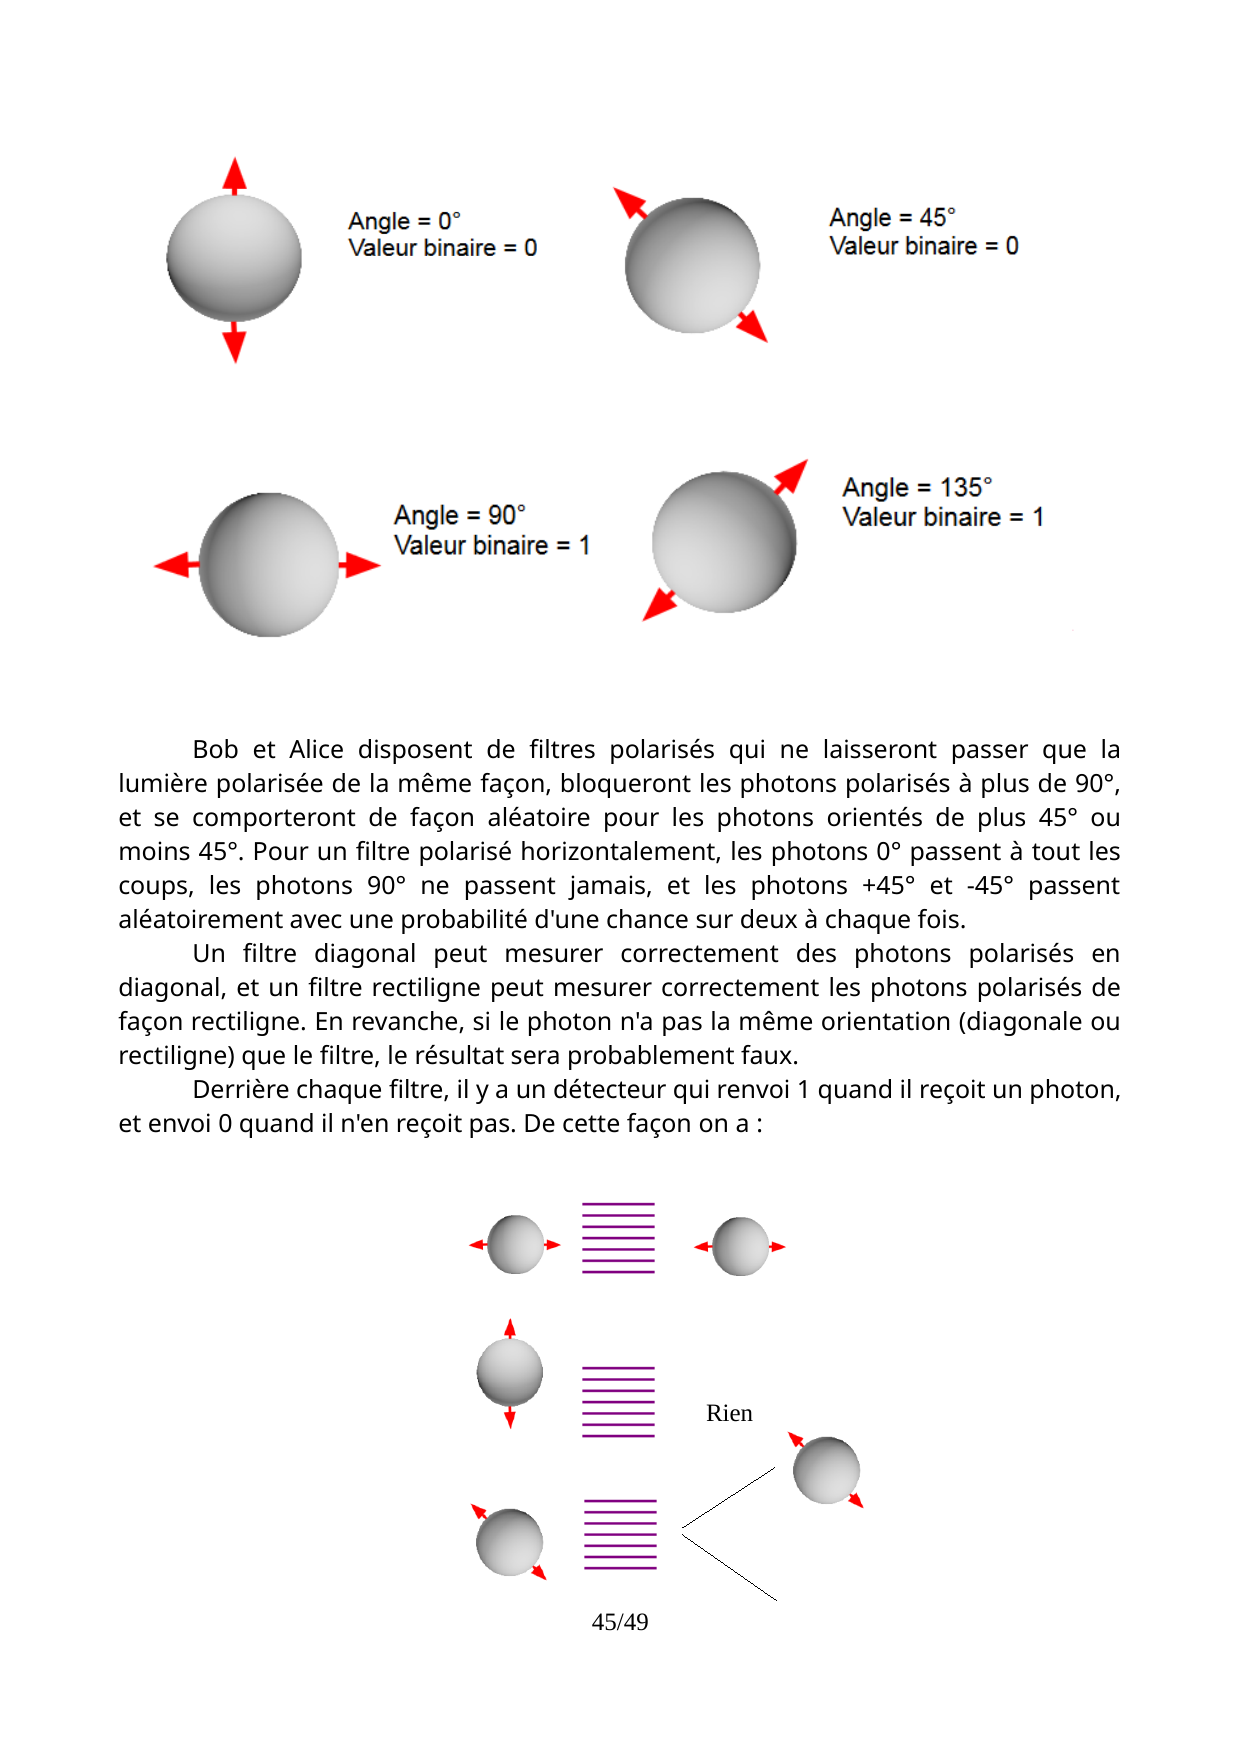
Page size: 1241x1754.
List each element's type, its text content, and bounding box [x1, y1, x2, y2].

text Derrière chaque filtre, il y a un détecteur qui renvoi 1 quand il reçoit un photon, et envoi 0 quand il n'en reçoit pas. De cette façon on a : [118, 1072, 1122, 1140]
picture [688, 1211, 789, 1283]
picture [776, 1419, 877, 1525]
picture [120, 425, 1074, 662]
picture [469, 1310, 553, 1430]
picture [570, 1357, 671, 1445]
picture [459, 1491, 560, 1597]
text Bob et Alice disposent de filtres polarisés qui ne laisseront passer que la lumière polarisée de la même façon, bloqueront les photons polarisés à plus de 90°, et se comporteront de façon aléatoire pour les photons orientés de plus 45° ou moins 45°. Pour un filtre polarisé horizontalement, les photons 0° passent à tout les coups, les photons 90° ne passent jamais, et les photons +45° et -45° passent aléatoirement avec une probabilité d'une chance sur deux à chaque fois. [118, 731, 1122, 936]
picture [570, 1194, 671, 1281]
picture [572, 1490, 673, 1577]
text Un filtre diagonal peut mesurer correctement des photons polarisés en diagonal, et un filtre rectiligne peut mesurer correctement les photons polarisés de façon rectiligne. En revanche, si le photon n'a pas la même orientation (diagonale ou rectiligne) que le filtre, le résultat sera probablement faux. [118, 936, 1122, 1072]
picture [114, 130, 1063, 382]
picture [463, 1208, 564, 1281]
